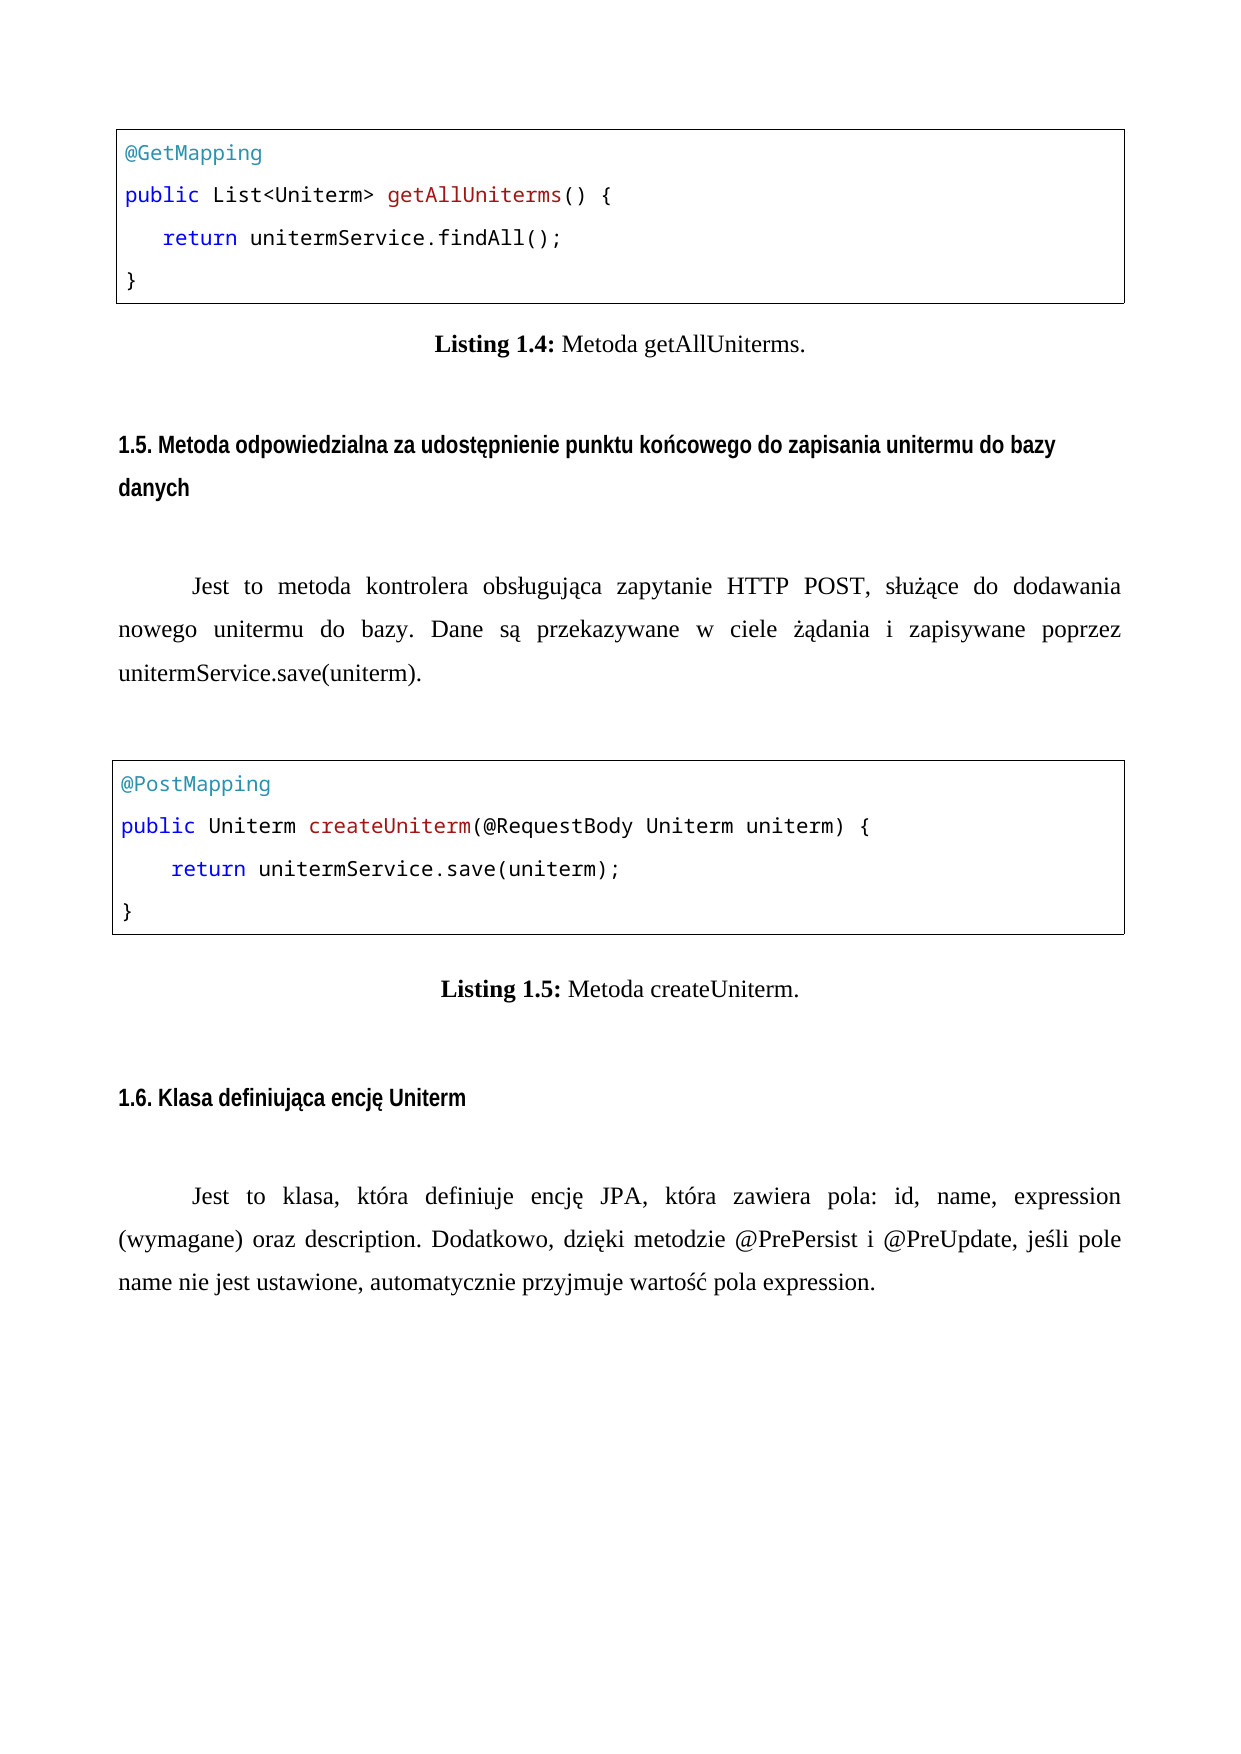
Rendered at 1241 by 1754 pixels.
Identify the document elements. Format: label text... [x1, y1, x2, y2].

text return unitermService.findAll(); [125, 223, 1115, 251]
text } [125, 265, 1115, 294]
text Jest to metoda kontrolera obsługująca zapytanie HTTP POST, służące do dodawania nowego unitermu do bazy. Dane są przekazywane w ciele żądania i zapisywane poprzez unitermService.save(uniterm). [118, 571, 1122, 686]
text [118, 744, 1122, 760]
text [113, 761, 1124, 934]
text Listing 1.4: Metoda getAllUniterms. [118, 304, 1122, 358]
subtitle 1.6. Klasa definiująca encję Uniterm [118, 1082, 1122, 1111]
text @PostMapping [121, 769, 1115, 797]
text public Uniterm createUniterm(@RequestBody Uniterm uniterm) { [121, 811, 1115, 840]
text } [121, 896, 1115, 925]
text Listing 1.5: Metoda createUniterm. [118, 935, 1122, 1003]
subtitle 1.5. Metoda odpowiedzialna za udostępnienie punktu końcowego do zapisania unitermu do bazy danych [118, 430, 1122, 501]
text public List<Uniterm> getAllUniterms() { [125, 180, 1115, 209]
text [118, 118, 1122, 129]
text [117, 130, 1124, 303]
text return unitermService.save(uniterm); [121, 854, 1115, 882]
text @GetMapping [125, 138, 1115, 166]
text Jest to klasa, która definiuje encję JPA, która zawiera pola: id, name, expression (wymagane) oraz description. Dodatkowo, dzięki metodzie @PrePersist i @PreUpdate, jeśli pole name nie jest ustawione, automatycznie przyjmuje wartość pola expression. [118, 1181, 1122, 1296]
